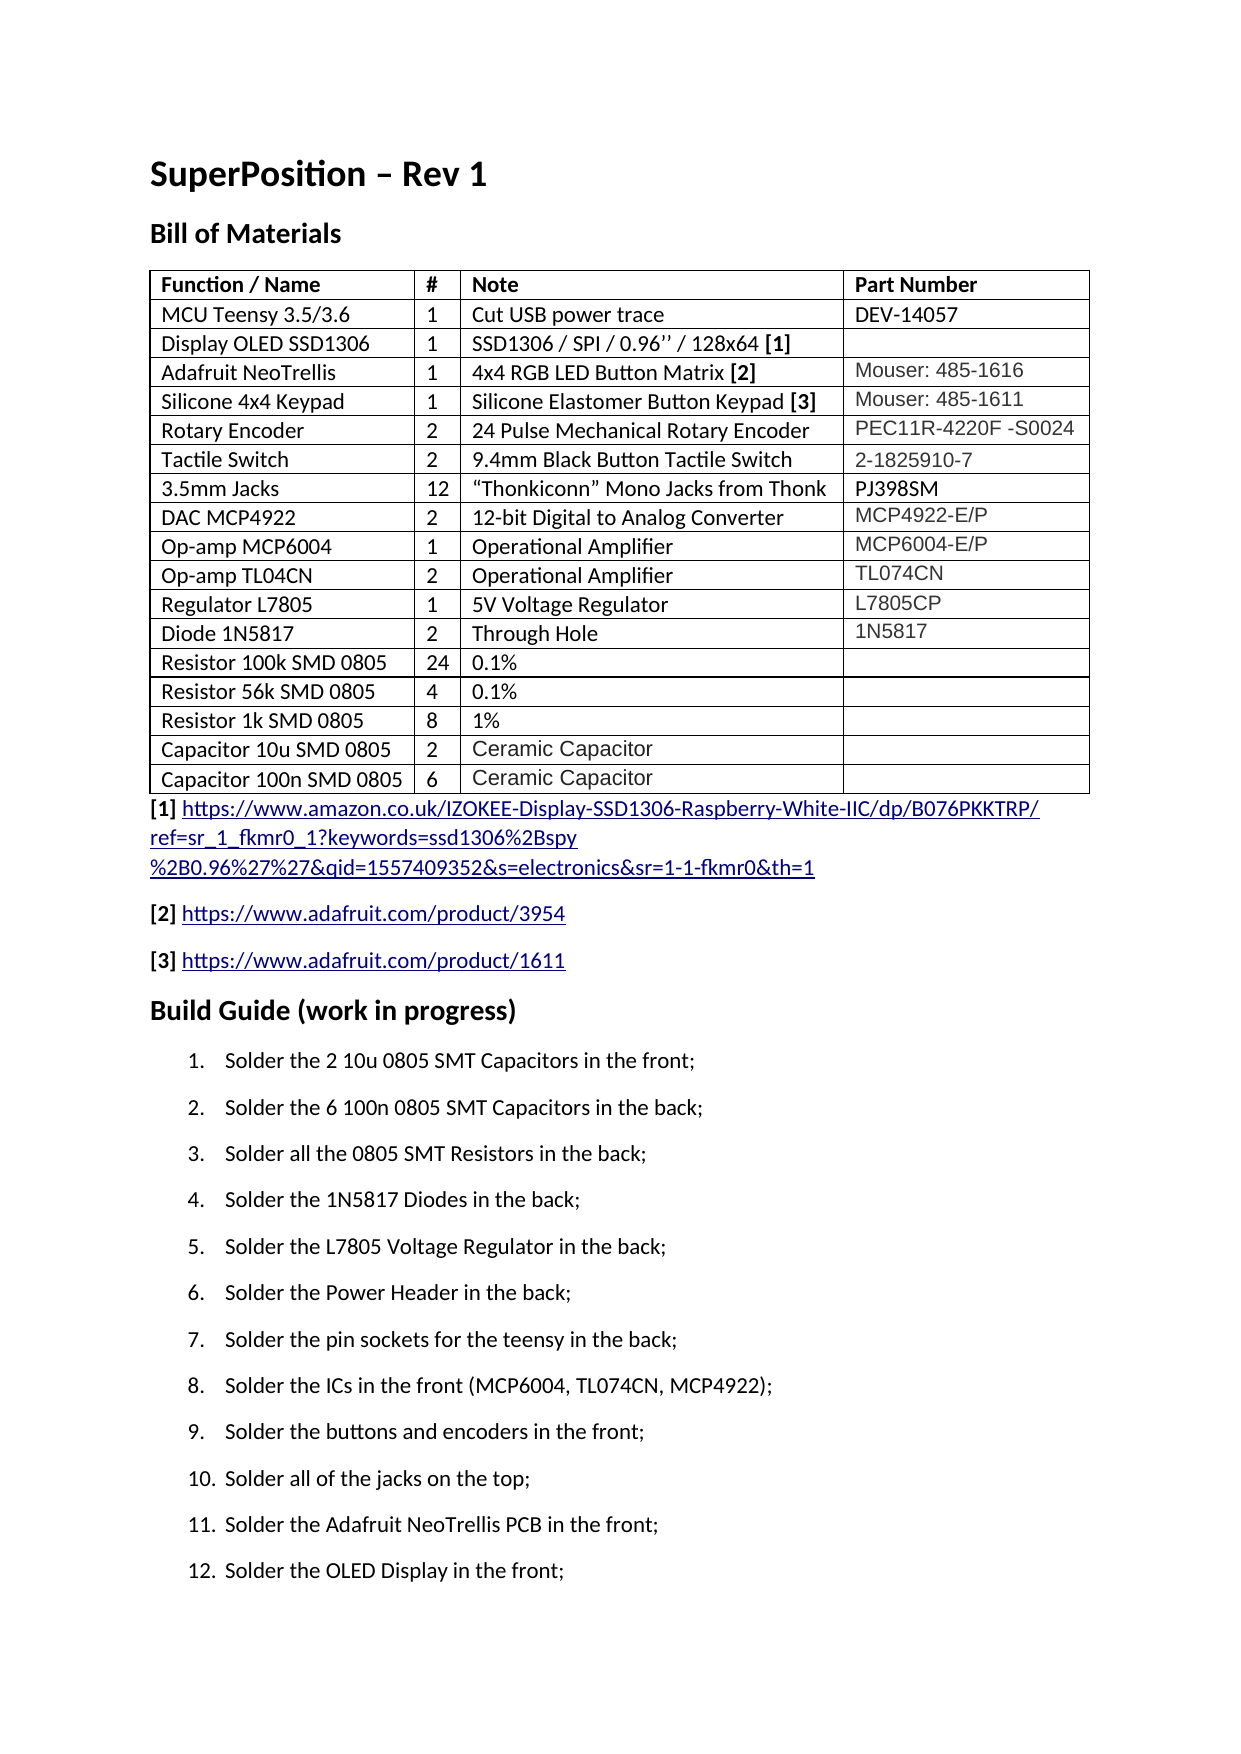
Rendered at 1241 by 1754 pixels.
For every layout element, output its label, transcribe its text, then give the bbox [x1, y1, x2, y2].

table_cell MCP6004-E/P [844, 532, 1089, 560]
table_cell DAC MCP4922 [151, 503, 414, 531]
table_cell Resistor 1k SMD 0805 [151, 707, 414, 734]
table_cell 8 [415, 707, 460, 734]
table_cell 12-bit Digital to Analog Converter [461, 503, 843, 531]
table_cell 1N5817 [844, 619, 1089, 647]
table_cell Rotary Encoder [151, 416, 414, 444]
table_cell Resistor 100k SMD 0805 [151, 649, 414, 676]
table_cell [844, 329, 1089, 357]
text SuperPosition – Rev 1 [150, 150, 1090, 196]
table_cell 2 [415, 619, 460, 647]
table_cell Capacitor 10u SMD 0805 [151, 736, 414, 764]
table_cell 2 [415, 503, 460, 531]
table_cell PEC11R-4220F -S0024 [844, 416, 1089, 444]
table_cell Ceramic Capacitor [461, 765, 843, 793]
table_cell 5V Voltage Regulator [461, 590, 843, 618]
table_cell 2 [415, 736, 460, 764]
list Solder the buttons and encoders in the front; [187, 1417, 1090, 1445]
table_cell 2-1825910-7 [844, 445, 855, 473]
table_cell SSD1306 / SPI / 0.96’’ / 128x64 [1] [461, 329, 843, 357]
table_cell Cut USB power trace [461, 300, 843, 328]
table_cell Display OLED SSD1306 [151, 329, 414, 357]
table_cell [844, 736, 1089, 764]
text Bill of Materials [150, 215, 1090, 251]
table_cell 1 [415, 532, 460, 560]
list Solder the 6 100n 0805 SMT Capacitors in the back; [187, 1093, 1090, 1121]
table_cell MCU Teensy 3.5/3.6 [151, 300, 414, 328]
list Solder the L7805 Voltage Regulator in the back; [187, 1232, 1090, 1260]
list Solder the 2 10u 0805 SMT Capacitors in the front; [187, 1047, 1090, 1074]
table_cell Adafruit NeoTrellis [151, 358, 414, 386]
table_cell MCP4922-E/P [844, 503, 1089, 531]
text [1] https://www.amazon.co.uk/IZOKEE-Display-SSD1306-Raspberry-White-IIC/dp/B076PKKTRP/ref=sr_1_fkmr0_1?keywords=ssd1306%2Bspy%2B0.96%27%27&qid=1557409352&s=electronics&sr=1-1-fkmr0&th=1 [150, 794, 1090, 881]
table_cell Ceramic Capacitor [461, 736, 843, 764]
table_cell 2 [415, 416, 460, 444]
table_cell Op-amp MCP6004 [151, 532, 414, 560]
table_cell 24 [415, 649, 460, 676]
table_cell Resistor 56k SMD 0805 [151, 678, 414, 706]
list Solder the pin sockets for the teensy in the back; [187, 1325, 1090, 1353]
text Build Guide (work in progress) [150, 992, 1090, 1028]
table_cell PJ398SM [844, 474, 1089, 502]
table_cell Tactile Switch [151, 445, 414, 473]
table_cell 1 [415, 300, 460, 328]
table_cell [844, 649, 1089, 676]
table_cell [844, 765, 1089, 793]
table_header Note [461, 271, 843, 299]
list Solder all of the jacks on the top; [187, 1464, 1090, 1492]
table_cell Silicone Elastomer Button Keypad [3] [461, 387, 843, 415]
table_cell Mouser: 485-1616 [844, 358, 1089, 386]
table_cell 4 [415, 678, 460, 706]
table_cell Through Hole [461, 619, 843, 647]
table_cell 2-1825910-7 [1078, 445, 1089, 473]
table_cell TL074CN [844, 561, 1089, 589]
table_cell 4x4 RGB LED Button Matrix [2] [461, 358, 843, 386]
list Solder the Power Header in the back; [187, 1278, 1090, 1306]
table_header Function / Name [151, 271, 414, 299]
table_cell Mouser: 485-1611 [844, 387, 1089, 415]
table_cell Diode 1N5817 [151, 619, 414, 647]
table_cell Operational Amplifier [461, 561, 843, 589]
table_cell 1 [415, 358, 460, 386]
table_cell 1 [415, 590, 460, 618]
table_cell [844, 678, 1089, 706]
list Solder the OLED Display in the front; [187, 1556, 1090, 1584]
table_cell Op-amp TL04CN [151, 561, 414, 589]
table_cell 1 [415, 329, 460, 357]
table_cell Operational Amplifier [461, 532, 843, 560]
table_header Part Number [844, 271, 1089, 299]
list Solder all the 0805 SMT Resistors in the back; [187, 1139, 1090, 1167]
text [2] https://www.adafruit.com/product/3954 [150, 899, 1090, 927]
text [3] https://www.adafruit.com/product/1611 [150, 946, 1090, 974]
list Solder the 1N5817 Diodes in the back; [187, 1186, 1090, 1214]
table_header # [415, 271, 460, 299]
table_cell “Thonkiconn” Mono Jacks from Thonk [461, 474, 843, 502]
table_cell 1% [461, 707, 843, 734]
table_cell 2 [415, 561, 460, 589]
list Solder the ICs in the front (MCP6004, TL074CN, MCP4922); [187, 1371, 1090, 1399]
table_cell L7805CP [844, 590, 1089, 618]
table_cell 0.1% [461, 649, 843, 676]
table_cell 2 [415, 445, 460, 473]
table_cell 24 Pulse Mechanical Rotary Encoder [461, 416, 843, 444]
table_cell 1 [415, 387, 460, 415]
table_cell 12 [415, 474, 460, 502]
table_cell DEV-14057 [844, 300, 1089, 328]
list Solder the Adafruit NeoTrellis PCB in the front; [187, 1510, 1090, 1538]
table_cell 3.5mm Jacks [151, 474, 414, 502]
table_cell 9.4mm Black Button Tactile Switch [461, 445, 843, 473]
table_cell Capacitor 100n SMD 0805 [151, 765, 414, 793]
table_cell Silicone 4x4 Keypad [151, 387, 414, 415]
table_cell [844, 707, 1089, 734]
table_cell 0.1% [461, 678, 843, 706]
table_cell Regulator L7805 [151, 590, 414, 618]
table_cell 6 [415, 765, 460, 793]
